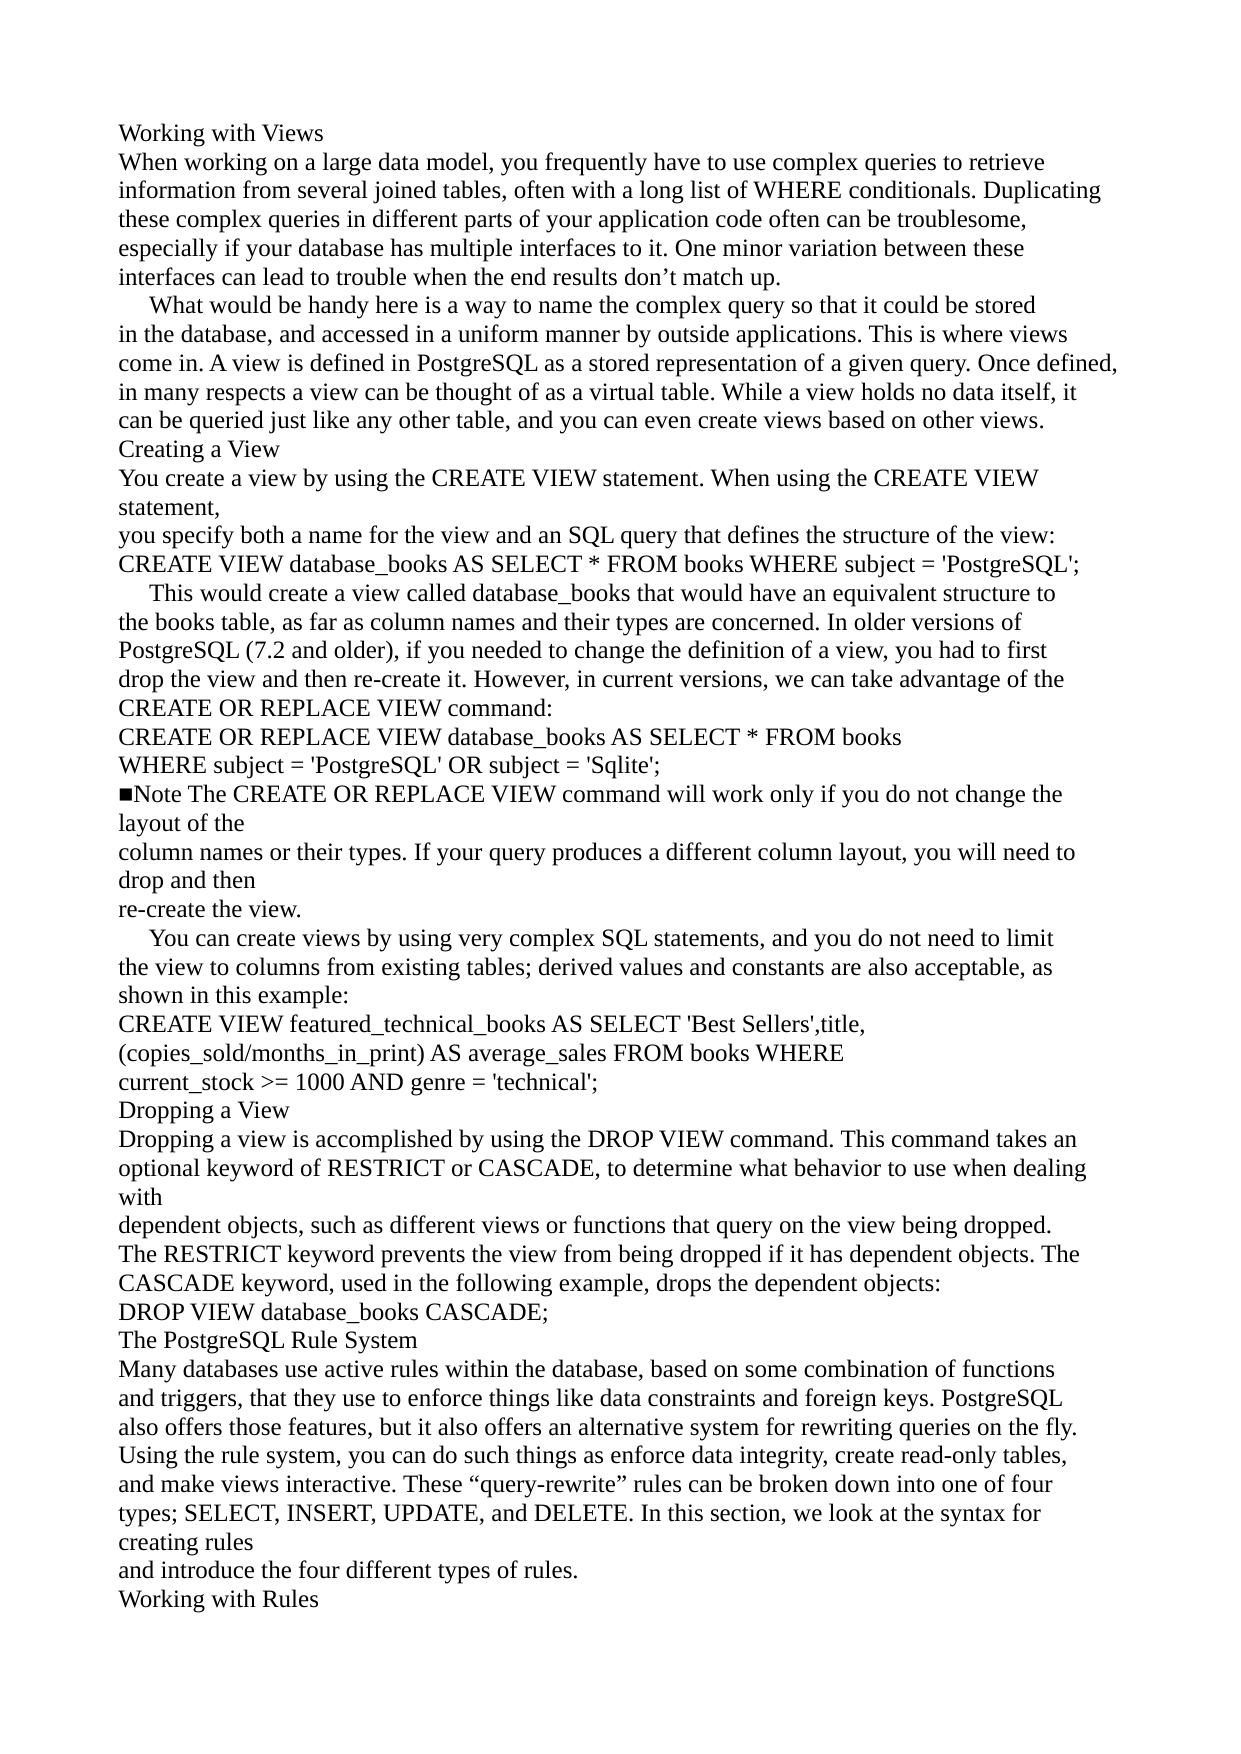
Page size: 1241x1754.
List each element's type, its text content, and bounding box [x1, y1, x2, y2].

text dependent objects, such as different views or functions that query on the view being dropped. [118, 1211, 1122, 1239]
text and triggers, that they use to enforce things like data constraints and foreign keys. PostgreSQL [118, 1383, 1122, 1412]
text these complex queries in different parts of your application code often can be troublesome, [118, 204, 1122, 233]
text DROP VIEW database_books CASCADE; [118, 1297, 1122, 1326]
text CASCADE keyword, used in the following example, drops the dependent objects: [118, 1268, 1122, 1297]
text What would be handy here is a way to name the complex query so that it could be stored [118, 291, 1122, 319]
text Dropping a View [118, 1096, 1122, 1124]
text optional keyword of RESTRICT or CASCADE, to determine what behavior to use when dealing with [118, 1153, 1122, 1211]
text You can create views by using very complex SQL statements, and you do not need to limit [118, 923, 1122, 952]
text and make views interactive. These “query-rewrite” rules can be broken down into one of four [118, 1469, 1122, 1498]
text types; SELECT, INSERT, UPDATE, and DELETE. In this section, we look at the syntax for creating rules [118, 1498, 1122, 1556]
text information from several joined tables, often with a long list of WHERE conditionals. Duplicating [118, 176, 1122, 204]
text and introduce the four different types of rules. [118, 1556, 1122, 1584]
text also offers those features, but it also offers an alternative system for rewriting queries on the fly. [118, 1412, 1122, 1441]
text Many databases use active rules within the database, based on some combination of functions [118, 1354, 1122, 1383]
text Using the rule system, you can do such things as enforce data integrity, create read-only tables, [118, 1441, 1122, 1469]
text you specify both a name for the view and an SQL query that defines the structure of the view: [118, 521, 1122, 549]
text in the database, and accessed in a uniform manner by outside applications. This is where views [118, 319, 1122, 348]
text WHERE subject = 'PostgreSQL' OR subject = 'Sqlite'; [118, 751, 1122, 779]
text CREATE VIEW database_books AS SELECT * FROM books WHERE subject = 'PostgreSQL'; [118, 549, 1122, 578]
text This would create a view called database_books that would have an equivalent structure to [118, 578, 1122, 607]
text shown in this example: [118, 981, 1122, 1009]
text in many respects a view can be thought of as a virtual table. While a view holds no data itself, it [118, 377, 1122, 406]
text current_stock >= 1000 AND genre = 'technical'; [118, 1067, 1122, 1096]
text interfaces can lead to trouble when the end results don’t match up. [118, 262, 1122, 291]
text You create a view by using the CREATE VIEW statement. When using the CREATE VIEW statement, [118, 463, 1122, 521]
text re-create the view. [118, 894, 1122, 923]
text Creating a View [118, 434, 1122, 463]
text Working with Views [118, 118, 1122, 147]
text CREATE OR REPLACE VIEW command: [118, 693, 1122, 722]
text CREATE OR REPLACE VIEW database_books AS SELECT * FROM books [118, 722, 1122, 751]
text Dropping a view is accomplished by using the DROP VIEW command. This command takes an [118, 1124, 1122, 1153]
text column names or their types. If your query produces a different column layout, you will need to drop and then [118, 837, 1122, 894]
text (copies_sold/months_in_print) AS average_sales FROM books WHERE [118, 1038, 1122, 1067]
text When working on a large data model, you frequently have to use complex queries to retrieve [118, 147, 1122, 176]
text the books table, as far as column names and their types are concerned. In older versions of [118, 607, 1122, 636]
text Working with Rules [118, 1584, 1122, 1613]
text PostgreSQL (7.2 and older), if you needed to change the definition of a view, you had to first [118, 636, 1122, 664]
text drop the view and then re-create it. However, in current versions, we can take advantage of the [118, 664, 1122, 693]
text can be queried just like any other table, and you can even create views based on other views. [118, 406, 1122, 434]
text come in. A view is defined in PostgreSQL as a stored representation of a given query. Once defined, [118, 348, 1122, 377]
text CREATE VIEW featured_technical_books AS SELECT 'Best Sellers',title, [118, 1009, 1122, 1038]
text The RESTRICT keyword prevents the view from being dropped if it has dependent objects. The [118, 1239, 1122, 1268]
text ■Note The CREATE OR REPLACE VIEW command will work only if you do not change the layout of the [118, 779, 1122, 837]
text The PostgreSQL Rule System [118, 1326, 1122, 1354]
text especially if your database has multiple interfaces to it. One minor variation between these [118, 233, 1122, 262]
text the view to columns from existing tables; derived values and constants are also acceptable, as [118, 952, 1122, 981]
